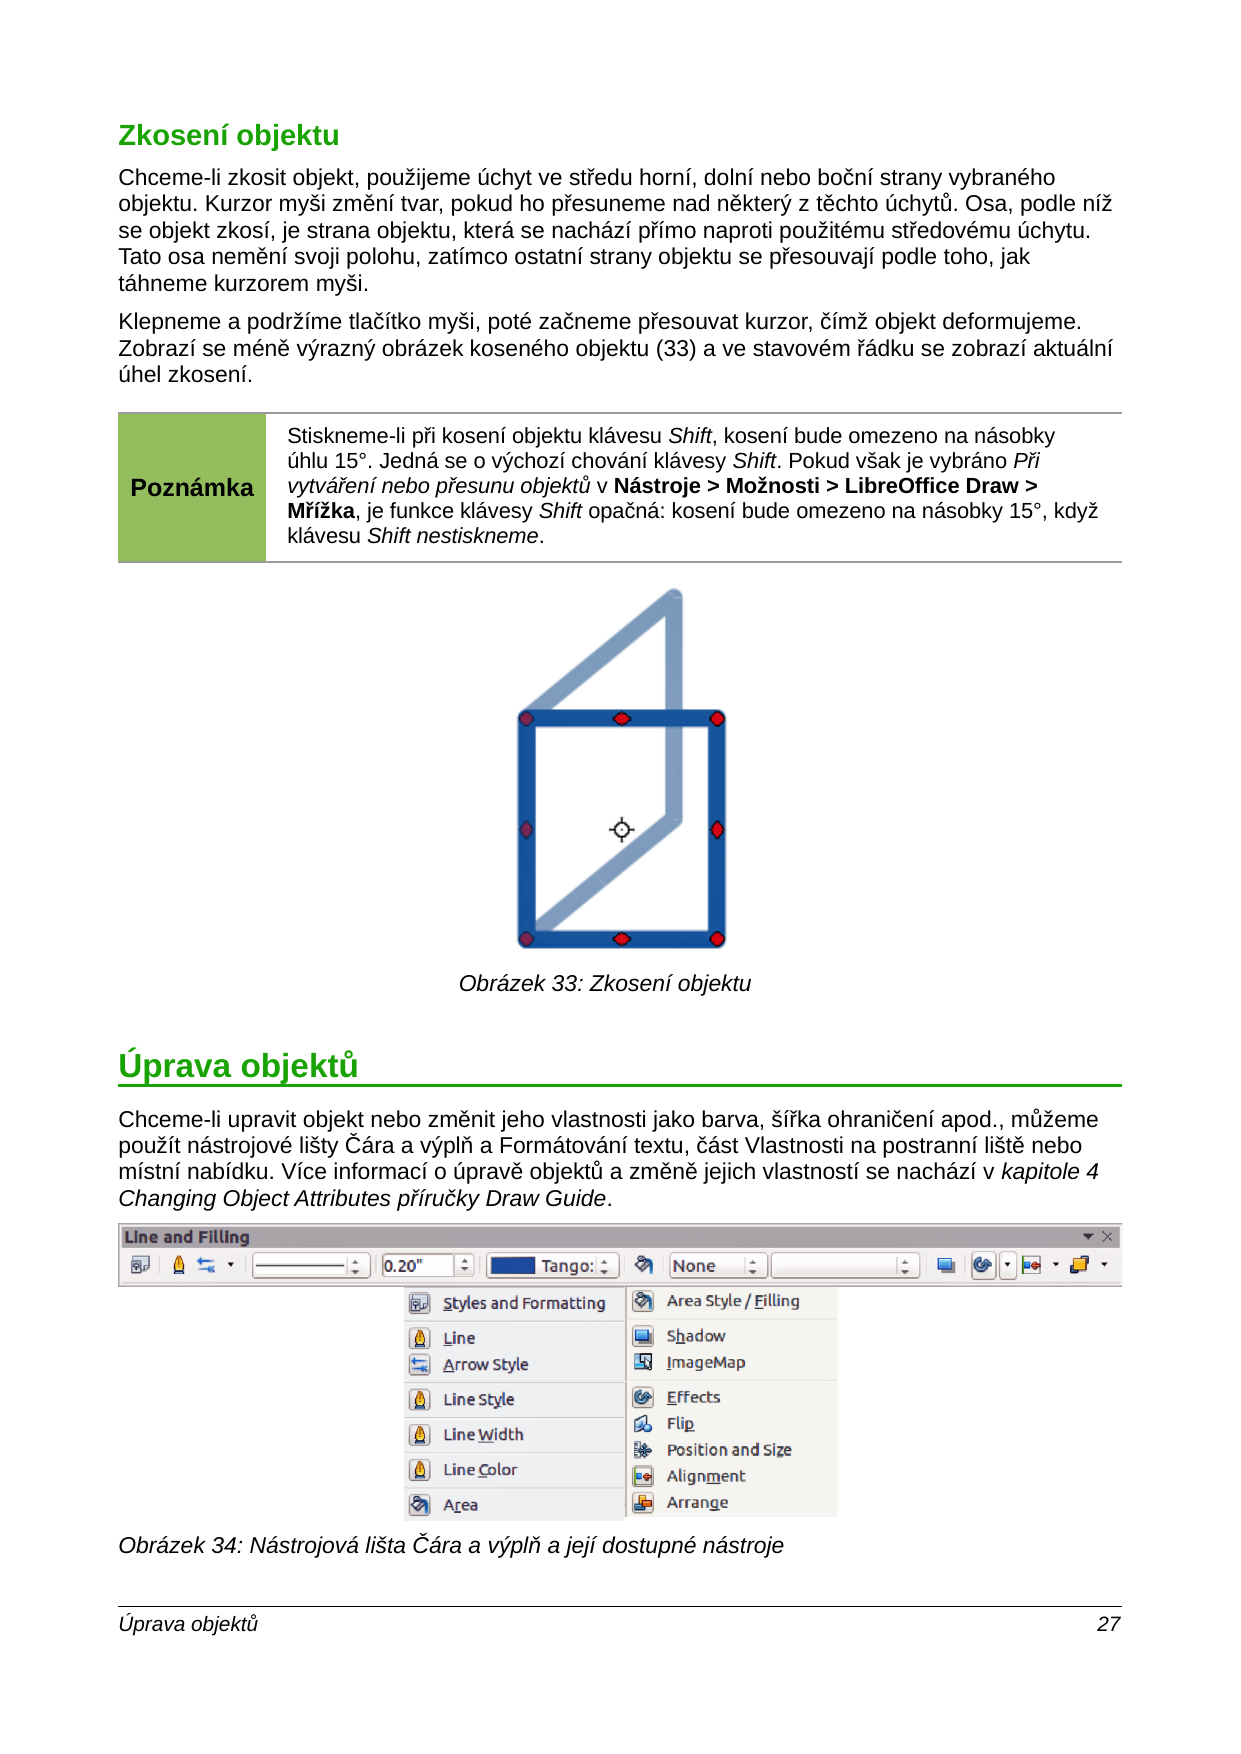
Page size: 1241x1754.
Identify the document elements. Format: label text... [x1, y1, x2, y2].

text Obrázek 34: Nástrojová lišta Čára a výplň a její dostupné nástroje [118, 1532, 1122, 1558]
text Chceme-li upravit objekt nebo změnit jeho vlastnosti jako barva, šířka ohraničení apod., můžeme použít nástrojové lišty Čára a výplň a Formátování textu, část Vlastnosti na postranní liště nebo místní nabídku. Více informací o úpravě objektů a změně jejich vlastností se nachází v kapitole 4 Changing Object Attributes příručky Draw Guide. [118, 1106, 1122, 1211]
table_header Poznámka [118, 414, 266, 561]
text Chceme-li zkosit objekt, použijeme úchyt ve středu horní, dolní nebo boční strany vybraného objektu. Kurzor myši změní tvar, pokud ho přesuneme nad některý z těchto úchytů. Osa, podle níž se objekt zkosí, je strana objektu, která se nachází přímo naproti použitému středovému úchytu. Tato osa nemění svoji polohu, zatímco ostatní strany objektu se přesouvají podle toho, jak táhneme kurzorem myši. [118, 164, 1122, 296]
picture [118, 1223, 1123, 1521]
subtitle Úprava objektů [118, 1046, 1122, 1084]
subtitle Zkosení objektu [118, 118, 1122, 152]
text Obrázek 33: Zkosení objektu [458, 969, 782, 996]
text Klepneme a podržíme tlačítko myši, poté začneme přesouvat kurzor, čímž objekt deformujeme. Zobrazí se méně výrazný obrázek koseného objektu (obrázek 33) a ve stavovém řádku se zobrazí aktuální úhel zkosení. [118, 308, 1122, 387]
table_header Stiskneme-li při kosení objektu klávesu Shift, kosení bude omezeno na násobky úhlu 15°. Jedná se o výchozí chování klávesy Shift. Pokud však je vybráno Při vytváření nebo přesunu objektů v Nástroje > Možnosti > LibreOffice Draw > Mřížka, je funkce klávesy Shift opačná: kosení bude omezeno na násobky 15°, když klávesu Shift nestiskneme. [266, 414, 1122, 561]
picture [502, 581, 739, 959]
